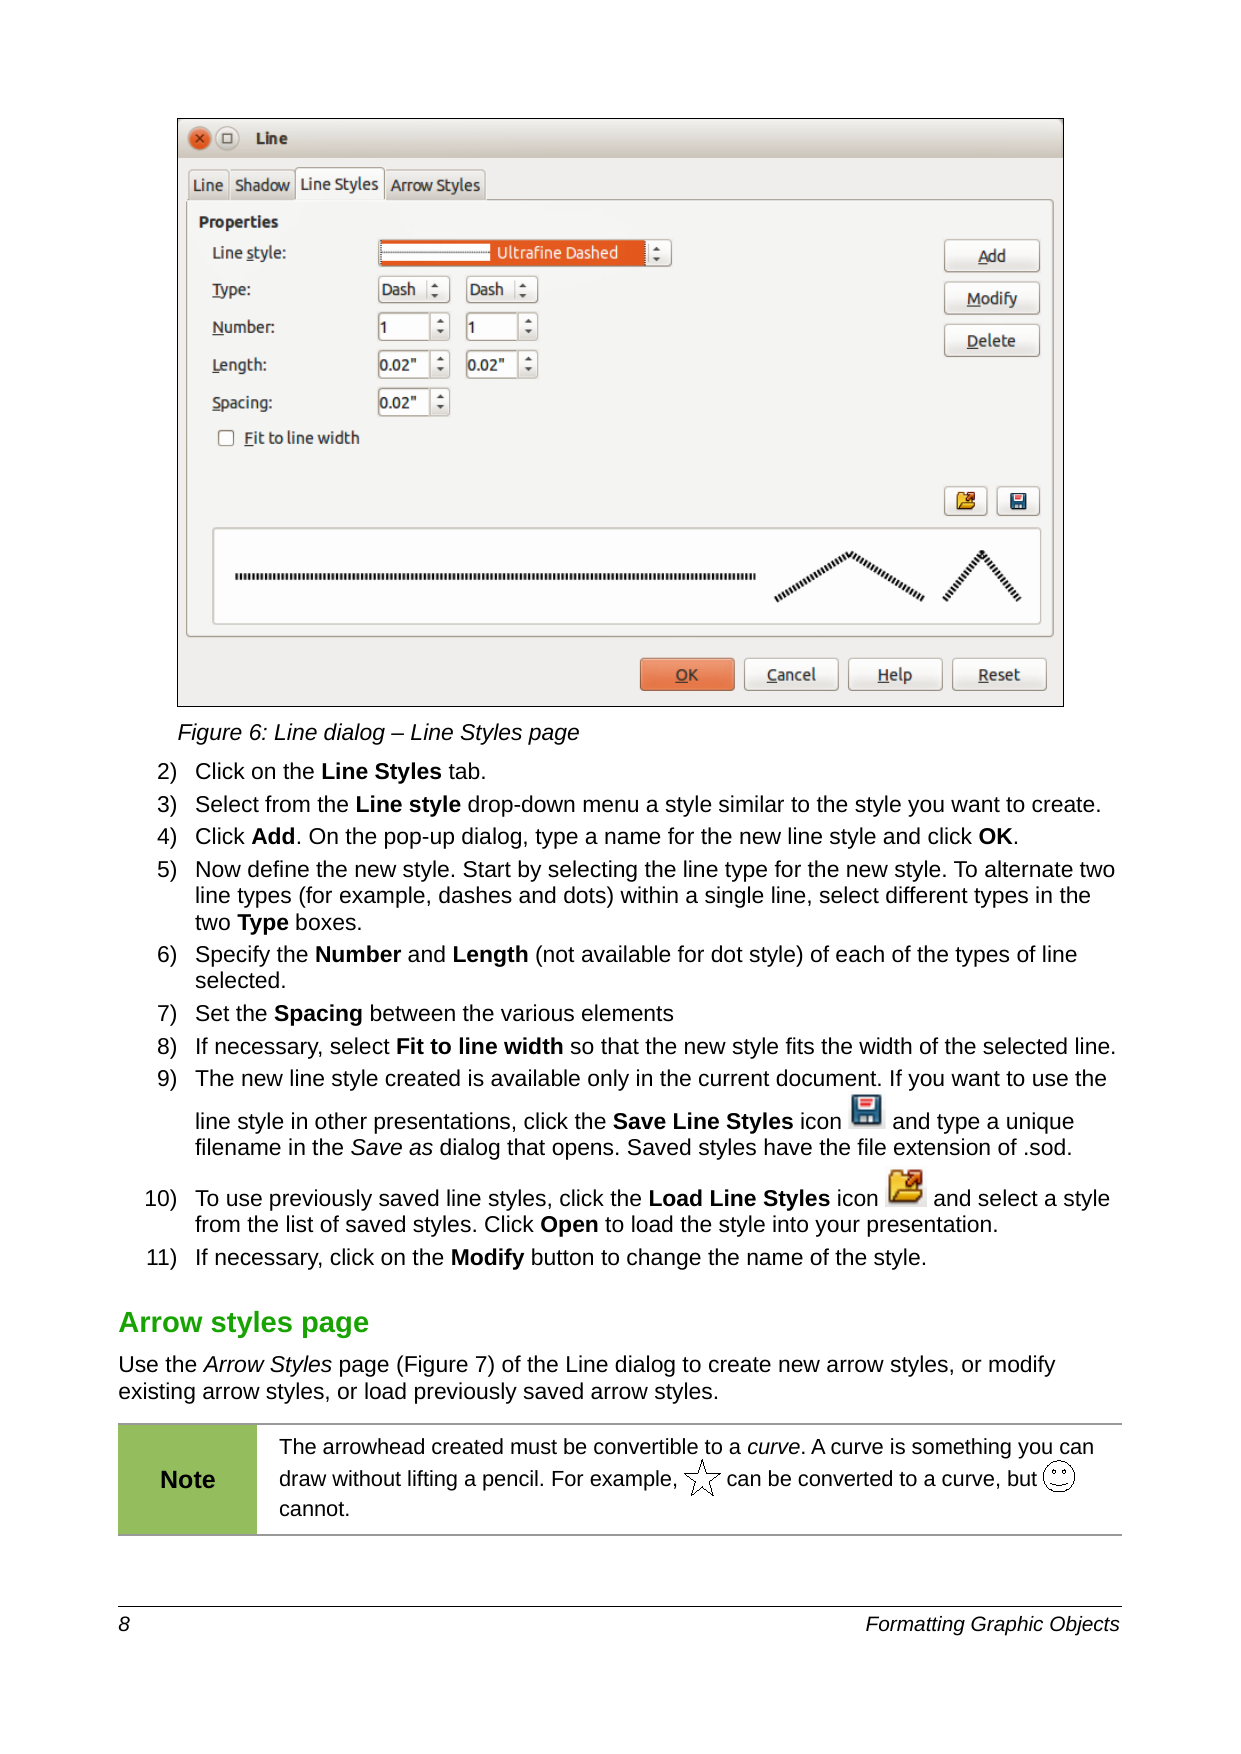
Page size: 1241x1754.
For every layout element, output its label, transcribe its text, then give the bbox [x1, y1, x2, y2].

list Click on the Line Styles tab. [177, 758, 1122, 784]
picture [885, 1166, 927, 1207]
list The new line style created is available only in the current document. If you want to use the line style in other presentations, click the Save Line Styles icon and type a unique filename in the Save as dialog that opens. Saved styles have the file extension of .sod. [177, 1065, 1122, 1160]
list Now define the new style. Start by selecting the line type for the new style. To alternate two line types (for example, dashes and dots) within a single line, select different types in the two Type boxes. [177, 856, 1122, 935]
subtitle Arrow styles page [118, 1306, 1122, 1339]
list Select from the Line style drop-down menu a style similar to the style you want to create. [177, 791, 1122, 817]
list Set the Spacing between the various elements [177, 1000, 1122, 1026]
table_header The arrowhead created must be convertible to a curve. A curve is something you can draw without lifting a pencil. For example, can be converted to a curve, but cannot. [258, 1425, 1122, 1534]
list Specify the Number and Length (not available for dot style) of each of the types of line selected. [177, 941, 1122, 994]
list If necessary, click on the Modify button to change the name of the style. [177, 1244, 1122, 1270]
list To use previously saved line styles, click the Load Line Styles icon and select a style from the list of saved styles. Click Open to load the style into your presentation. [177, 1167, 1122, 1237]
list If necessary, select Fit to line width so that the new style fits the width of the selected line. [177, 1033, 1122, 1059]
text Figure 6: Line dialog – Line Styles page [177, 719, 1063, 746]
picture [848, 1091, 886, 1129]
list Use the Arrow Styles page (Figure 7) of the Line dialog to create new arrow styles, or modify existing arrow styles, or load previously saved arrow styles. [118, 1351, 1122, 1404]
table_header Note [118, 1425, 257, 1534]
list Click Add. On the pop-up dialog, type a name for the new line style and click OK. [177, 823, 1122, 849]
picture [178, 119, 1063, 706]
